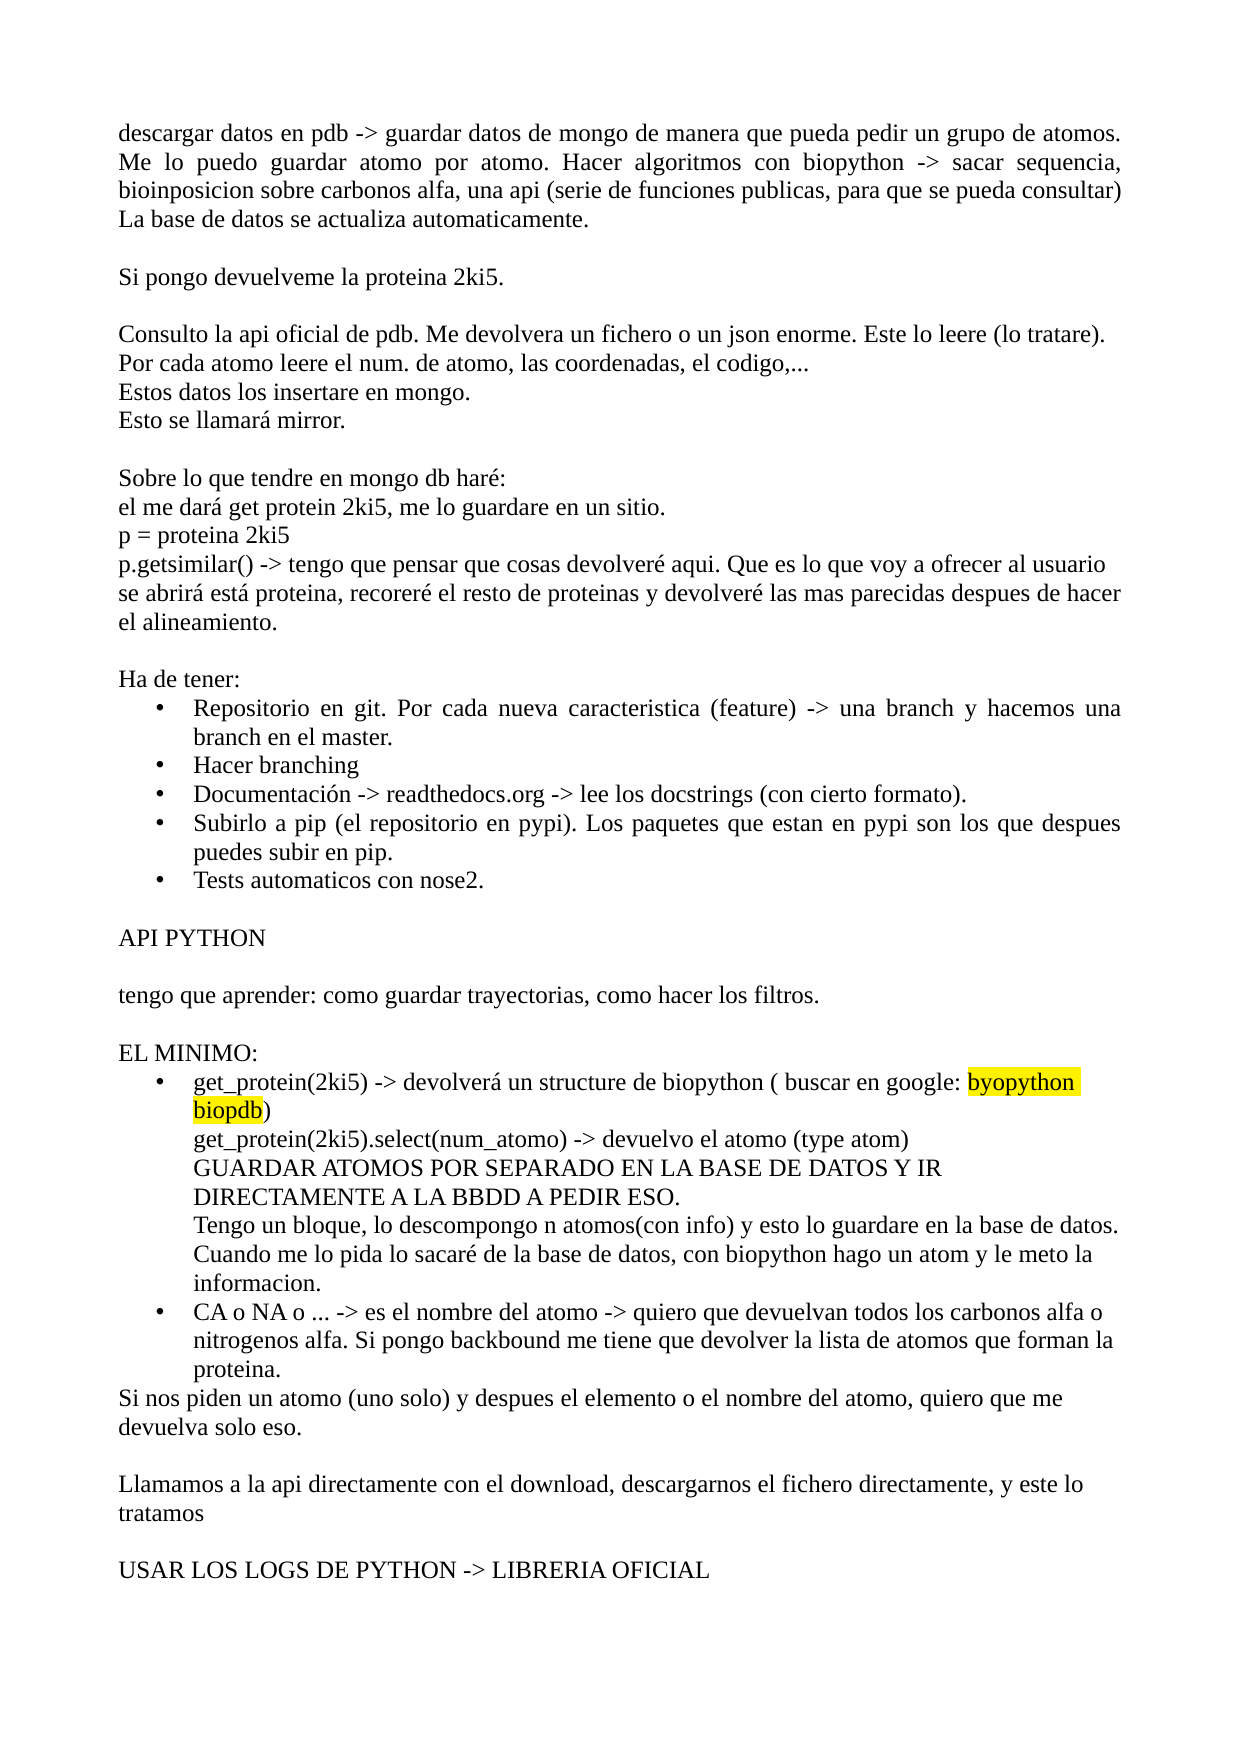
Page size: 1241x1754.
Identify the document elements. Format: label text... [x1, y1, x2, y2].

list Subirlo a pip (el repositorio en pypi). Los paquetes que estan en pypi son los que despues puedes subir en pip. [156, 808, 1122, 866]
list Documentación -> readthedocs.org -> lee los docstrings (con cierto formato). [156, 779, 1122, 808]
text descargar datos en pdb -> guardar datos de mongo de manera que pueda pedir un grupo de atomos. Me lo puedo guardar atomo por atomo. Hacer algoritmos con biopython -> sacar sequencia, bioinposicion sobre carbonos alfa, una api (serie de funciones publicas, para que se pueda consultar) [118, 118, 1122, 204]
text tengo que aprender: como guardar trayectorias, como hacer los filtros. [118, 981, 1122, 1009]
text Estos datos los insertare en mongo. [118, 377, 1122, 406]
text EL MINIMO: [118, 1038, 1122, 1067]
text se abrirá está proteina, recoreré el resto de proteinas y devolveré las mas parecidas despues de hacer el alineamiento. [118, 578, 1122, 636]
text p = proteina 2ki5 [118, 521, 1122, 549]
text USAR LOS LOGS DE PYTHON -> LIBRERIA OFICIAL [118, 1556, 1122, 1584]
text Si nos piden un atomo (uno solo) y despues el elemento o el nombre del atomo, quiero que me devuelva solo eso. [118, 1383, 1122, 1441]
list Tests automaticos con nose2. [156, 866, 1122, 894]
text Consulto la api oficial de pdb. Me devolvera un fichero o un json enorme. Este lo leere (lo tratare). [118, 319, 1122, 348]
list CA o NA o ... -> es el nombre del atomo -> quiero que devuelvan todos los carbonos alfa o nitrogenos alfa. Si pongo backbound me tiene que devolver la lista de atomos que forman la proteina. [156, 1297, 1122, 1383]
text el me dará get protein 2ki5, me lo guardare en un sitio. [118, 492, 1122, 521]
text p.getsimilar() -> tengo que pensar que cosas devolveré aqui. Que es lo que voy a ofrecer al usuario [118, 549, 1122, 578]
text Ha de tener: [118, 664, 1122, 693]
text La base de datos se actualiza automaticamente. [118, 204, 1122, 233]
text Por cada atomo leere el num. de atomo, las coordenadas, el codigo,... [118, 348, 1122, 377]
text API PYTHON [118, 923, 1122, 952]
list Repositorio en git. Por cada nueva caracteristica (feature) -> una branch y hacemos una branch en el master. [156, 693, 1122, 751]
text Sobre lo que tendre en mongo db haré: [118, 463, 1122, 492]
list GUARDAR ATOMOS POR SEPARADO EN LA BASE DE DATOS Y IR DIRECTAMENTE A LA BBDD A PEDIR ESO. [156, 1153, 1122, 1211]
text Llamamos a la api directamente con el download, descargarnos el fichero directamente, y este lo tratamos [118, 1469, 1122, 1527]
list Hacer branching [156, 751, 1122, 779]
list Tengo un bloque, lo descompongo n atomos(con info) y esto lo guardare en la base de datos. Cuando me lo pida lo sacaré de la base de datos, con biopython hago un atom y le meto la informacion. [156, 1211, 1122, 1297]
text Esto se llamará mirror. [118, 406, 1122, 434]
text Si pongo devuelveme la proteina 2ki5. [118, 262, 1122, 291]
list get_protein(2ki5) -> devolverá un structure de biopython ( buscar en google: byopython biopdb) [156, 1067, 1122, 1124]
list get_protein(2ki5).select(num_atomo) -> devuelvo el atomo (type atom) [156, 1124, 1122, 1153]
